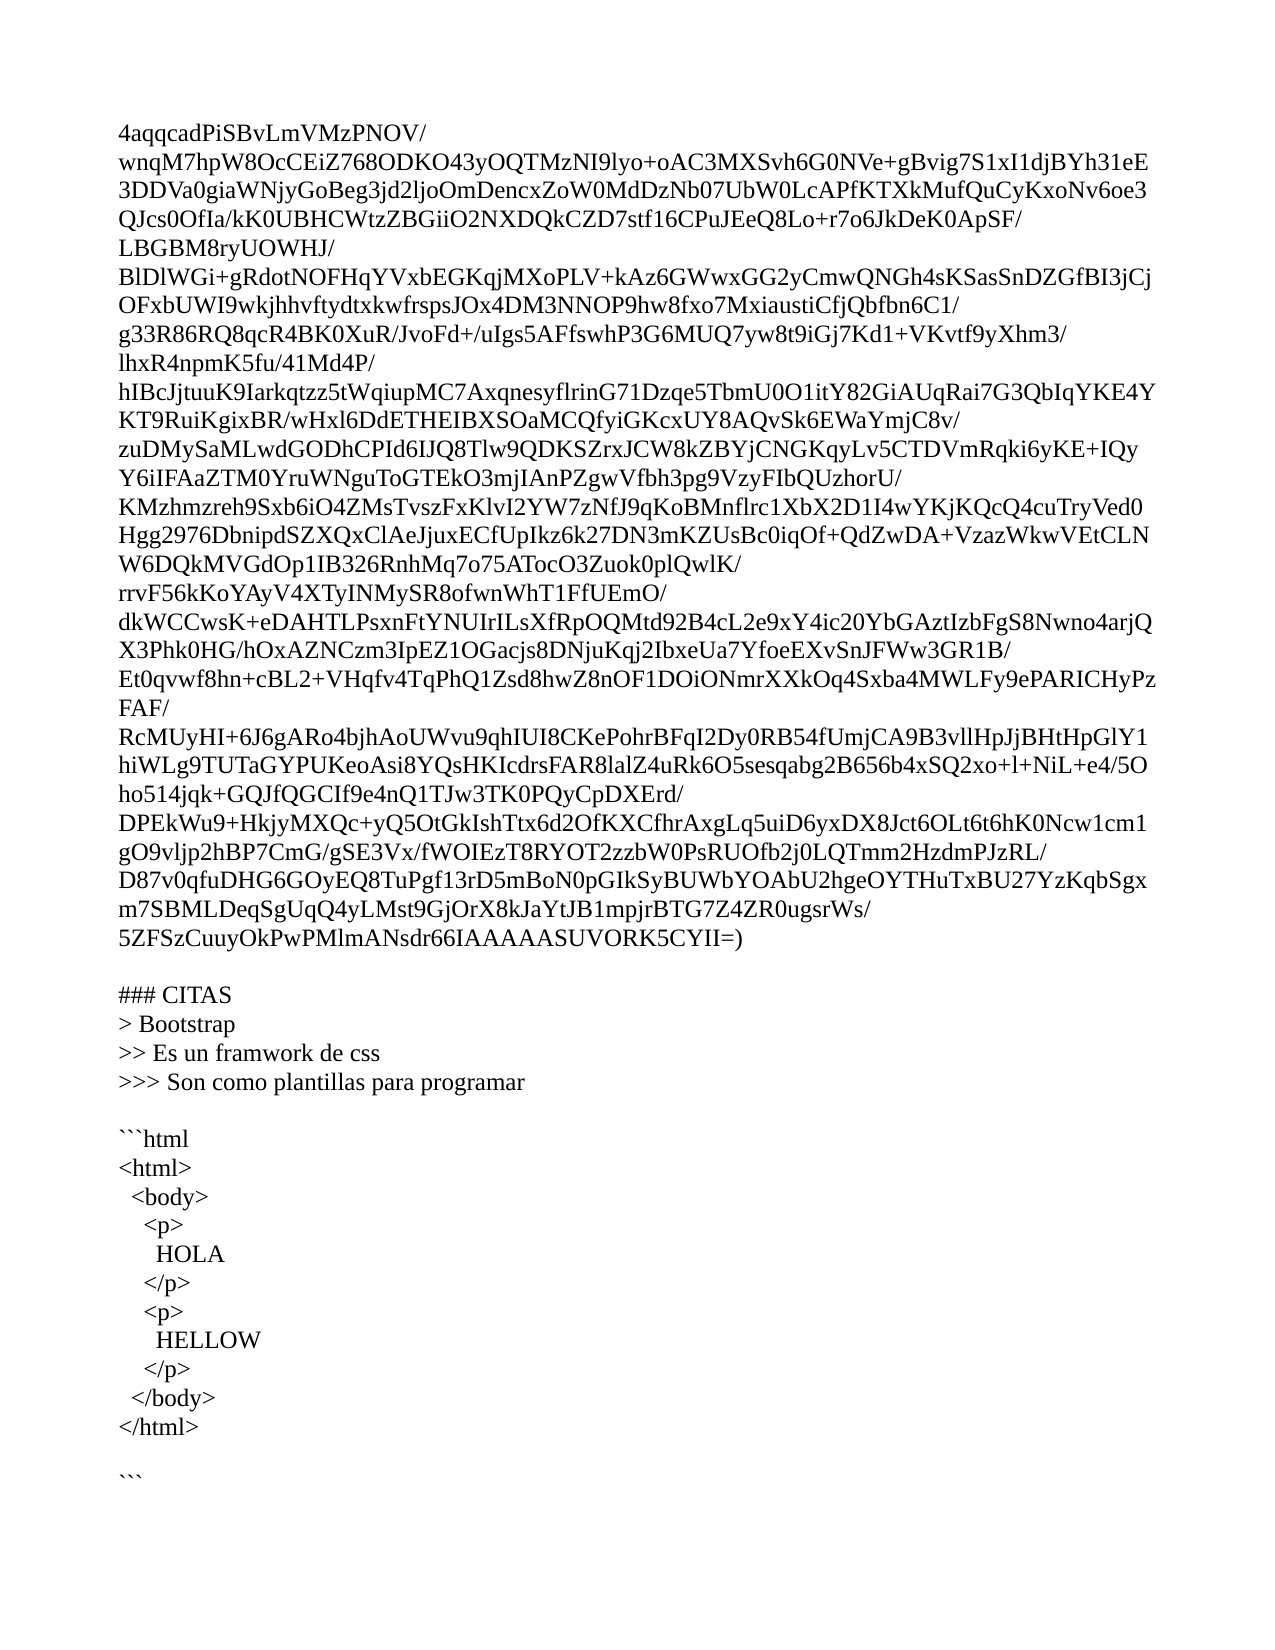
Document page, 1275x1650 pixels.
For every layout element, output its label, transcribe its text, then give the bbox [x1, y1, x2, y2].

text </body> [118, 1383, 1157, 1412]
text >>> Son como plantillas para programar [118, 1067, 1157, 1096]
text > Bootstrap [118, 1009, 1157, 1038]
text >> Es un framwork de css [118, 1038, 1157, 1067]
text ### CITAS [118, 981, 1157, 1009]
text </html> [118, 1412, 1157, 1441]
text HELLOW [118, 1326, 1157, 1354]
text </p> [118, 1354, 1157, 1383]
text ``` [118, 1469, 1157, 1498]
text <html> [118, 1153, 1157, 1182]
text 4aqqcadPiSBvLmVMzPNOV/wnqM7hpW8OcCEiZ768ODKO43yOQTMzNI9lyo+oAC3MXSvh6G0NVe+gBvig7S1xI1djBYh31eE3DDVa0giaWNjyGoBeg3jd2ljoOmDencxZoW0MdDzNb07UbW0LcAPfKTXkMufQuCyKxoNv6oe3QJcs0OfIa/kK0UBHCWtzZBGiiO2NXDQkCZD7stf16CPuJEeQ8Lo+r7o6JkDeK0ApSF/LBGBM8ryUOWHJ/BlDlWGi+gRdotNOFHqYVxbEGKqjMXoPLV+kAz6GWwxGG2yCmwQNGh4sKSasSnDZGfBI3jCjOFxbUWI9wkjhhvftydtxkwfrspsJOx4DM3NNOP9hw8fxo7MxiaustiCfjQbfbn6C1/g33R86RQ8qcR4BK0XuR/JvoFd+/uIgs5AFfswhP3G6MUQ7yw8t9iGj7Kd1+VKvtf9yXhm3/lhxR4npmK5fu/41Md4P/hIBcJjtuuK9Iarkqtzz5tWqiupMC7AxqnesyflrinG71Dzqe5TbmU0O1itY82GiAUqRai7G3QbIqYKE4YKT9RuiKgixBR/wHxl6DdETHEIBXSOaMCQfyiGKcxUY8AQvSk6EWaYmjC8v/zuDMySaMLwdGODhCPId6IJQ8Tlw9QDKSZrxJCW8kZBYjCNGKqyLv5CTDVmRqki6yKE+IQyY6iIFAaZTM0YruWNguToGTEkO3mjIAnPZgwVfbh3pg9VzyFIbQUzhorU/KMzhmzreh9Sxb6iO4ZMsTvszFxKlvI2YW7zNfJ9qKoBMnflrc1XbX2D1I4wYKjKQcQ4cuTryVed0Hgg2976DbnipdSZXQxClAeJjuxECfUpIkz6k27DN3mKZUsBc0iqOf+QdZwDA+VzazWkwVEtCLNW6DQkMVGdOp1IB326RnhMq7o75ATocO3Zuok0plQwlK/rrvF56kKoYAyV4XTyINMySR8ofwnWhT1FfUEmO/dkWCCwsK+eDAHTLPsxnFtYNUIrILsXfRpOQMtd92B4cL2e9xY4ic20YbGAztIzbFgS8Nwno4arjQX3Phk0HG/hOxAZNCzm3IpEZ1OGacjs8DNjuKqj2IbxeUa7YfoeEXvSnJFWw3GR1B/Et0qvwf8hn+cBL2+VHqfv4TqPhQ1Zsd8hwZ8nOF1DOiONmrXXkOq4Sxba4MWLFy9ePARICHyPzFAF/RcMUyHI+6J6gARo4bjhAoUWvu9qhIUI8CKePohrBFqI2Dy0RB54fUmjCA9B3vllHpJjBHtHpGlY1hiWLg9TUTaGYPUKeoAsi8YQsHKIcdrsFAR8lalZ4uRk6O5sesqabg2B656b4xSQ2xo+l+NiL+e4/5Oho514jqk+GQJfQGCIf9e4nQ1TJw3TK0PQyCpDXErd/DPEkWu9+HkjyMXQc+yQ5OtGkIshTtx6d2OfKXCfhrAxgLq5uiD6yxDX8Jct6OLt6t6hK0Ncw1cm1gO9vljp2hBP7CmG/gSE3Vx/fWOIEzT8RYOT2zzbW0PsRUOfb2j0LQTmm2HzdmPJzRL/D87v0qfuDHG6GOyEQ8TuPgf13rD5mBoN0pGIkSyBUWbYOAbU2hgeOYTHuTxBU27YzKqbSgxm7SBMLDeqSgUqQ4yLMst9GjOrX8kJaYtJB1mpjrBTG7Z4ZR0ugsrWs/5ZFSzCuuyOkPwPMlmANsdr66IAAAAASUVORK5CYII=) [118, 118, 1157, 952]
text </p> [118, 1268, 1157, 1297]
text <body> [118, 1182, 1157, 1211]
text ```html [118, 1124, 1157, 1153]
text HOLA [118, 1239, 1157, 1268]
text <p> [118, 1211, 1157, 1239]
text <p> [118, 1297, 1157, 1326]
